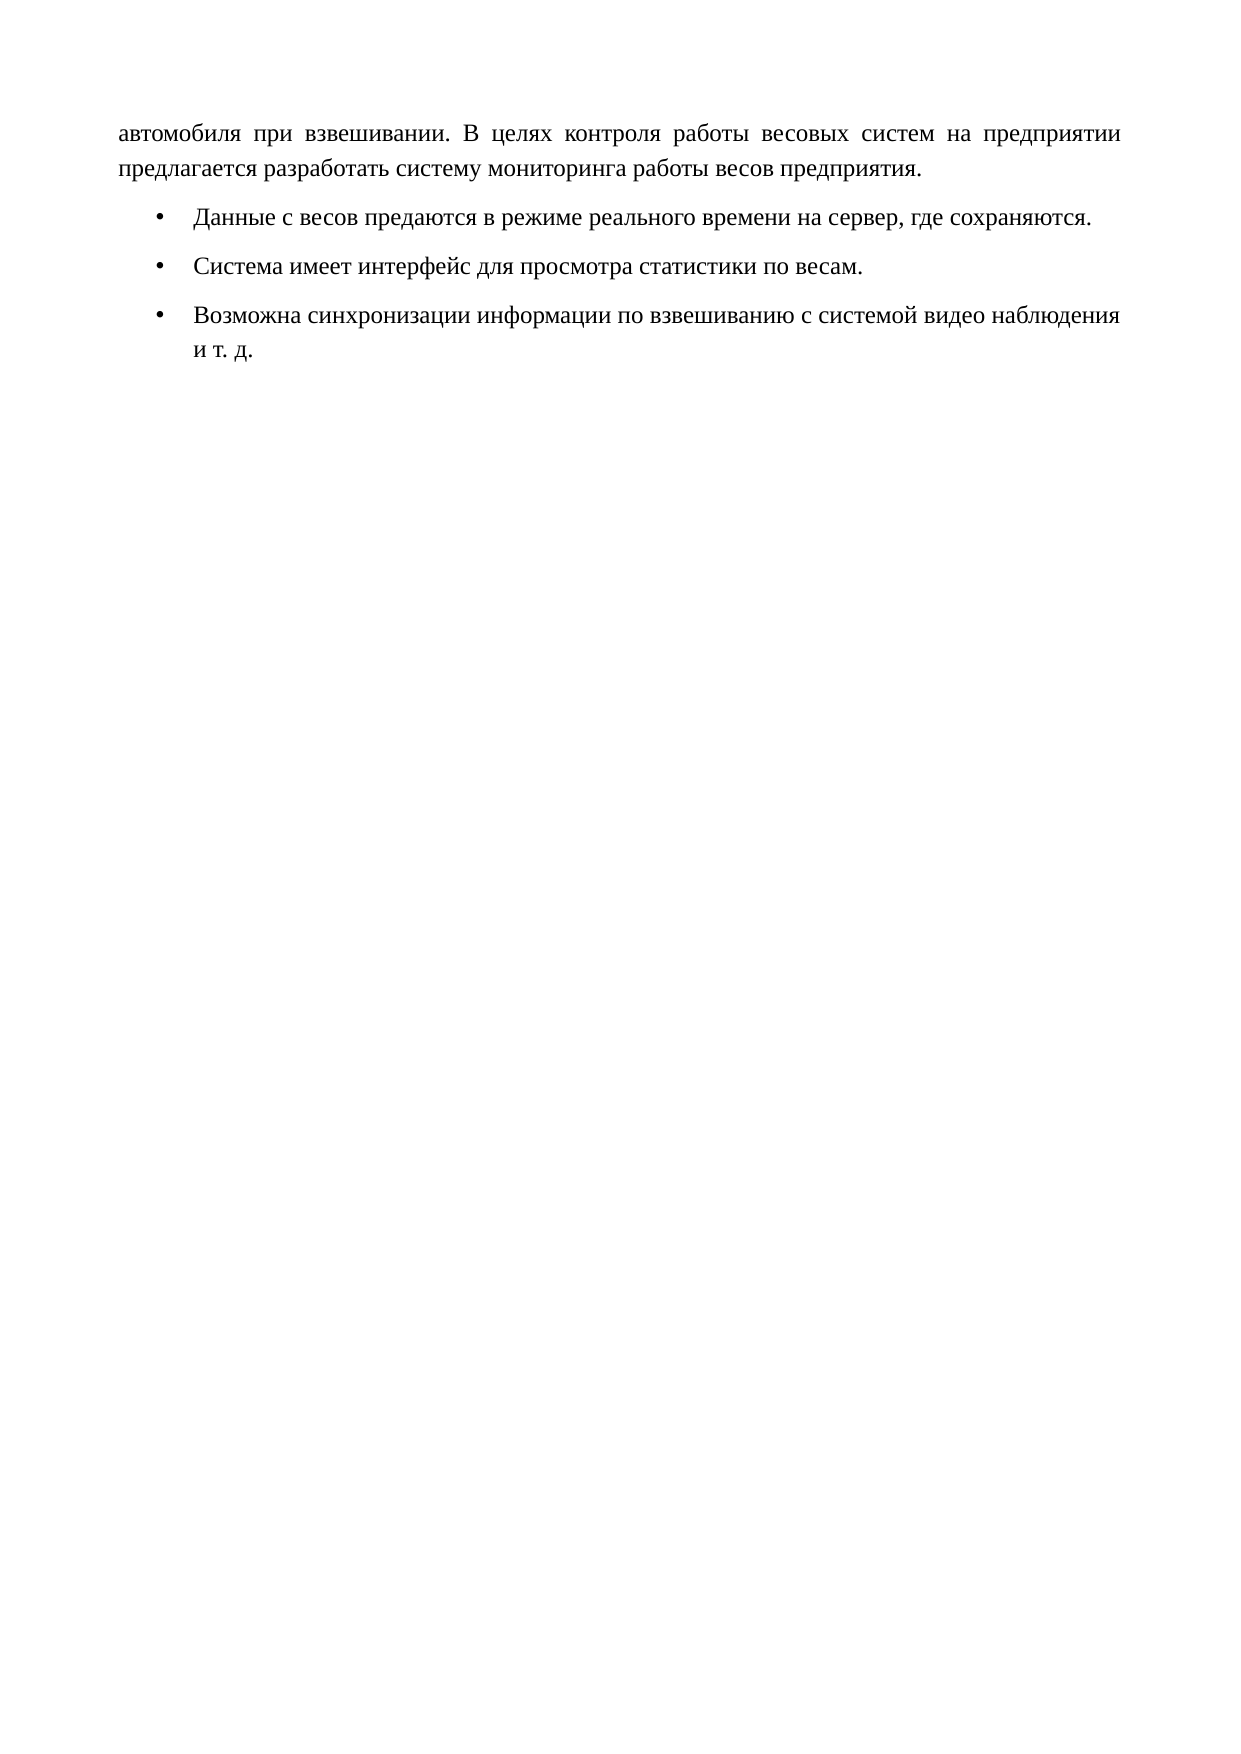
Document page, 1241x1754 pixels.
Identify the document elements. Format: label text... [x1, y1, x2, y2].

list Возможна синхронизации информации по взвешиванию с системой видео наблюдения и т. д. [156, 300, 1122, 363]
list Система имеет интерфейс для просмотра статистики по весам. [156, 251, 1122, 279]
list Данные с весов предаются в режиме реального времени на сервер, где сохраняются. [156, 202, 1122, 230]
text автомобиля при взвешивании. В целях контроля работы весовых систем на предприятии предлагается разработать систему мониторинга работы весов предприятия. [118, 118, 1122, 181]
